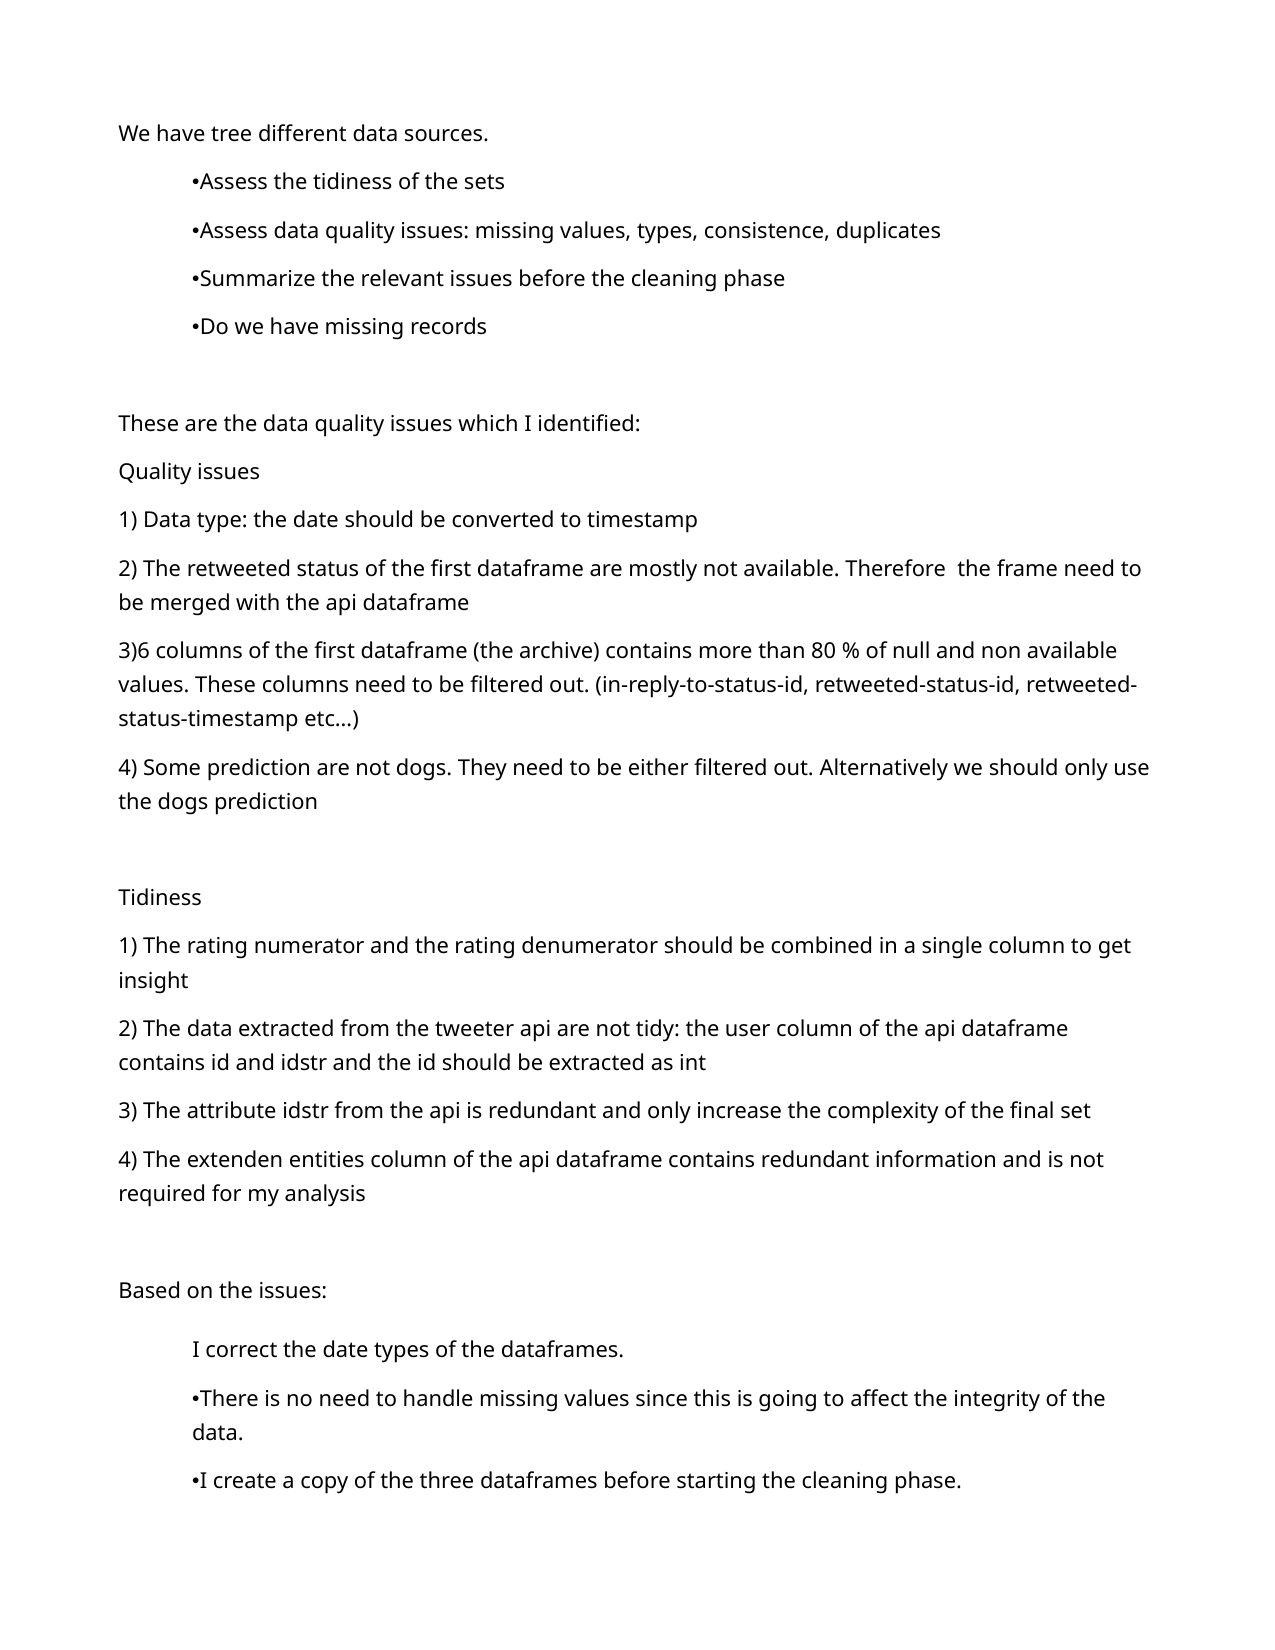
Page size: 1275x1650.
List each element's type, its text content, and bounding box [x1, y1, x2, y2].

text Tidiness [118, 882, 1157, 912]
text 4) Some prediction are not dogs. They need to be either filtered out. Alternatively we should only use the dogs prediction [118, 752, 1157, 816]
text 2) The data extracted from the tweeter api are not tidy: the user column of the api dataframe contains id and idstr and the id should be extracted as int [118, 1013, 1157, 1077]
list Assess data quality issues: missing values, types, consistence, duplicates [118, 214, 1157, 244]
text 2) The retweeted status of the first dataframe are mostly not available. Therefore the frame need to be merged with the api dataframe [118, 553, 1157, 617]
text 1) Data type: the date should be converted to timestamp [118, 504, 1157, 534]
text These are the data quality issues which I identified: [118, 408, 1157, 438]
list Summarize the relevant issues before the cleaning phase [118, 263, 1157, 293]
text 1) The rating numerator and the rating denumerator should be combined in a single column to get insight [118, 931, 1157, 994]
list I create a copy of the three dataframes before starting the cleaning phase. [118, 1465, 1157, 1495]
list Assess the tidiness of the sets [118, 166, 1157, 196]
text 3)6 columns of the first dataframe (the archive) contains more than 80 % of null and non available values. These columns need to be filtered out. (in-reply-to-status-id, retweeted-status-id, retweeted-status-timestamp etc…) [118, 635, 1157, 733]
text 3) The attribute idstr from the api is redundant and only increase the complexity of the final set [118, 1095, 1157, 1125]
list There is no need to handle missing values since this is going to affect the integrity of the data. [118, 1383, 1157, 1447]
text I correct the date types of the dataframes. [118, 1334, 1157, 1364]
list Do we have missing records [118, 311, 1157, 341]
text We have tree different data sources. [118, 118, 1157, 148]
text 4) The extenden entities column of the api dataframe contains redundant information and is not required for my analysis [118, 1143, 1157, 1207]
text Quality issues [118, 456, 1157, 486]
text Based on the issues: [118, 1275, 1157, 1304]
